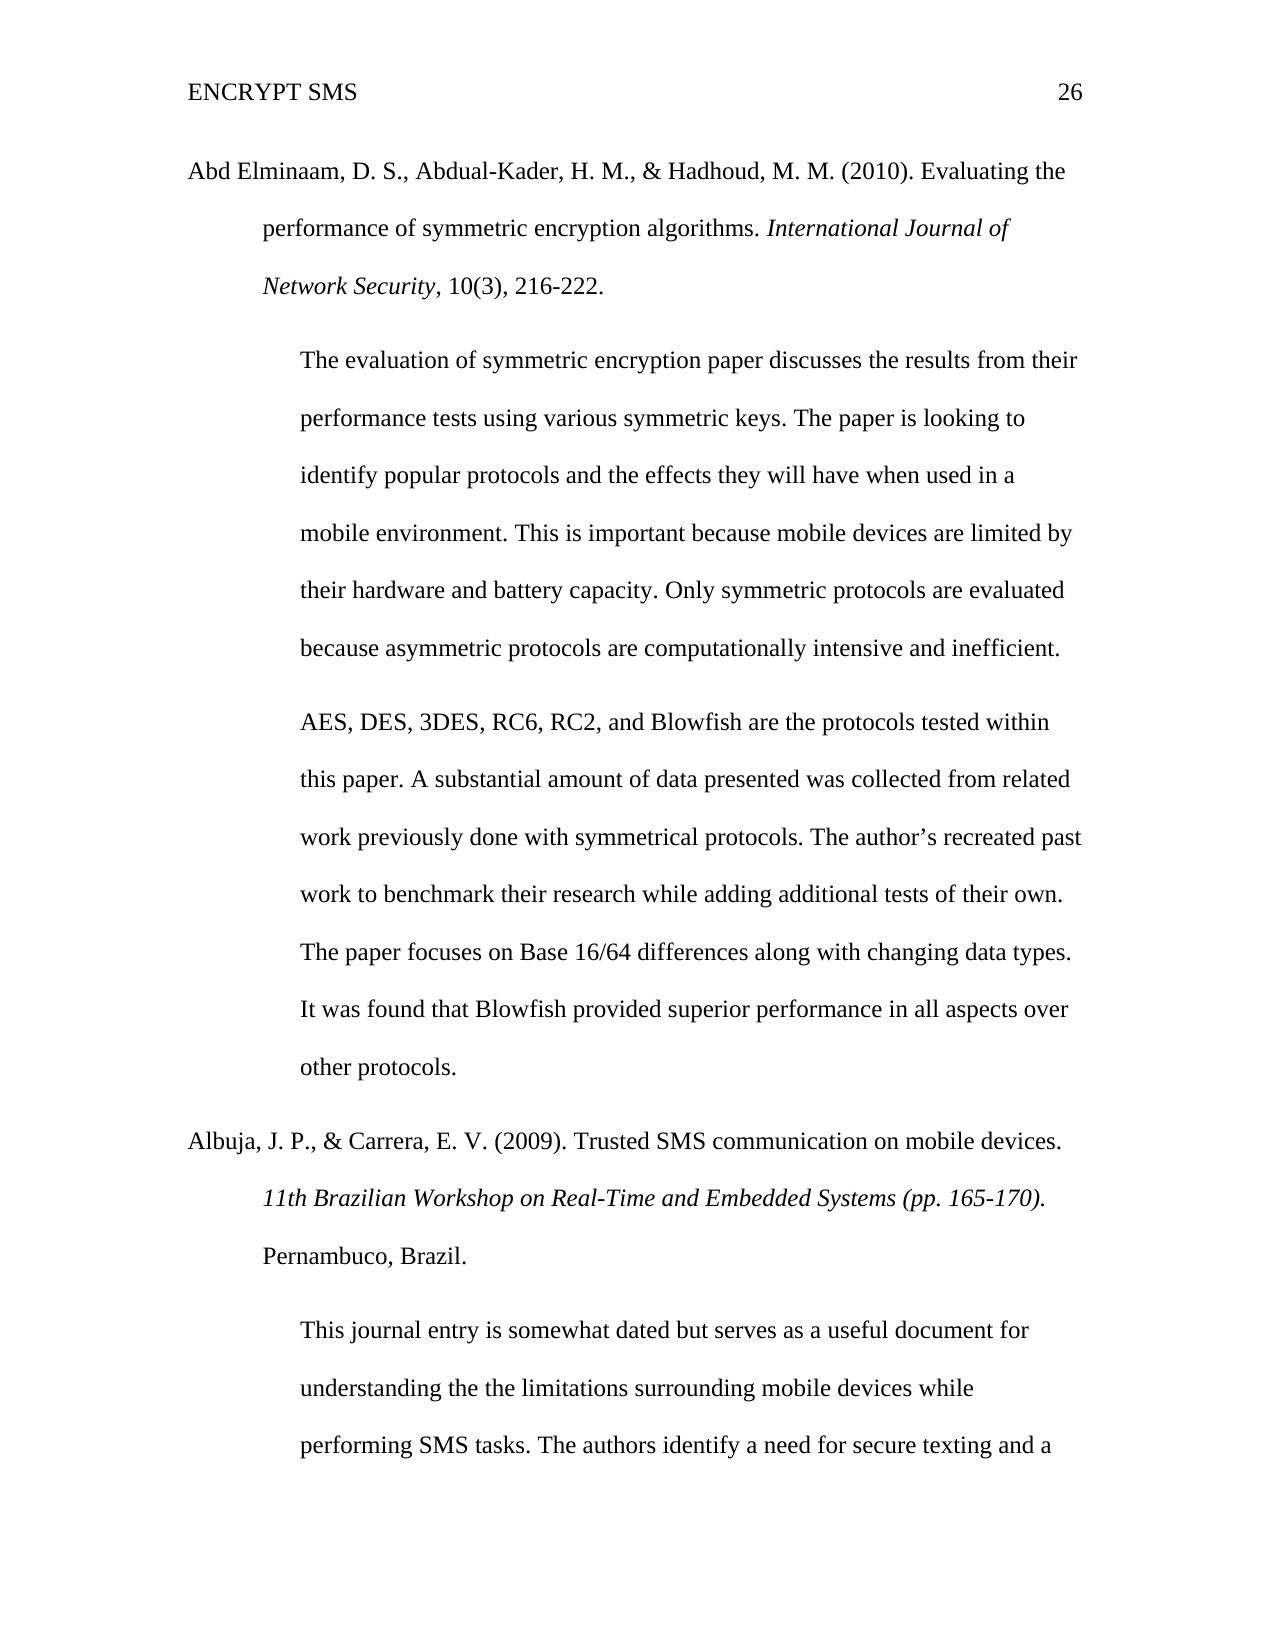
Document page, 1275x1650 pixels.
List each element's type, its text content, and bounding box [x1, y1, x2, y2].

text This journal entry is somewhat dated but serves as a useful document for understanding the the limitations surrounding mobile devices while performing SMS tasks. The authors identify a need for secure texting and a [300, 1315, 1087, 1459]
text Albuja, J. P., & Carrera, E. V. (2009). Trusted SMS communication on mobile devices. 11th Brazilian Workshop on Real-Time and Embedded Systems (pp. 165-170). Pernambuco, Brazil. [187, 1126, 1087, 1270]
text The evaluation of symmetric encryption paper discusses the results from their performance tests using various symmetric keys. The paper is looking to identify popular protocols and the effects they will have when used in a mobile environment. This is important because mobile devices are limited by their hardware and battery capacity. Only symmetric protocols are evaluated because asymmetric protocols are computationally intensive and inefficient. [300, 345, 1087, 661]
text Abd Elminaam, D. S., Abdual-Kader, H. M., & Hadhoud, M. M. (2010). Evaluating the performance of symmetric encryption algorithms. International Journal of Network Security, 10(3), 216-222. [187, 156, 1087, 300]
text AES, DES, 3DES, RC6, RC2, and Blowfish are the protocols tested within this paper. A substantial amount of data presented was collected from related work previously done with symmetrical protocols. The author’s recreated past work to benchmark their research while adding additional tests of their own. The paper focuses on Base 16/64 differences along with changing data types. It was found that Blowfish provided superior performance in all aspects over other protocols. [300, 707, 1087, 1081]
